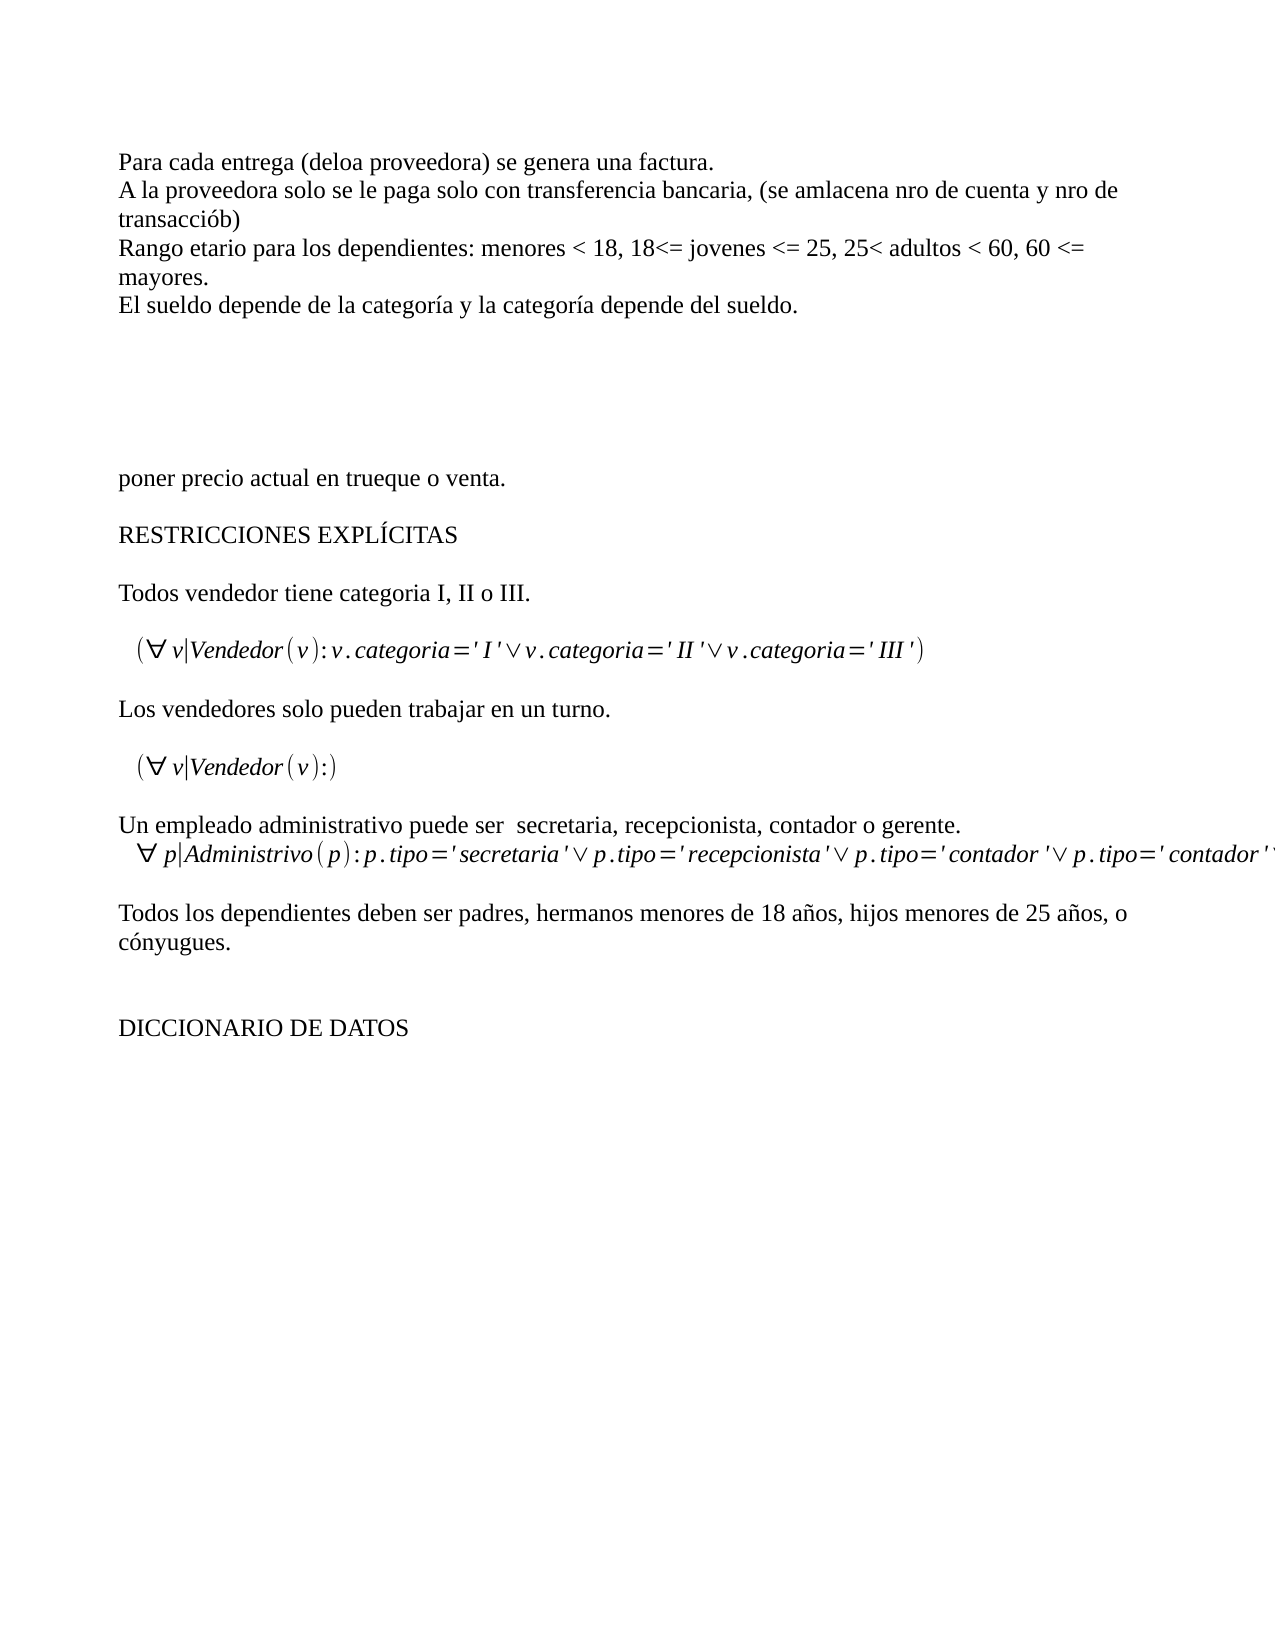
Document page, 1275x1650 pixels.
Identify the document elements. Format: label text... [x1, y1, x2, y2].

text Todos vendedor tiene categoria I, II o III. [118, 578, 1157, 607]
text Un empleado administrativo puede ser secretaria, recepcionista, contador o gerente. [118, 810, 1157, 839]
text poner precio actual en trueque o venta. [118, 463, 1157, 492]
text Los vendedores solo pueden trabajar en un turno. [118, 694, 1157, 723]
text A la proveedora solo se le paga solo con transferencia bancaria, (se amlacena nro de cuenta y nro de transacciób) [118, 176, 1157, 233]
text Todos los dependientes deben ser padres, hermanos menores de 18 años, hijos menores de 25 años, o cónyugues. [118, 898, 1157, 955]
text DICCIONARIO DE DATOS [118, 1013, 1157, 1042]
text Para cada entrega (deloa proveedora) se genera una factura. [118, 147, 1157, 176]
text Rango etario para los dependientes: menores < 18, 18<= jovenes <= 25, 25< adultos < 60, 60 <= mayores. [118, 233, 1157, 291]
text RESTRICCIONES EXPLÍCITAS [118, 521, 1157, 549]
text El sueldo depende de la categoría y la categoría depende del sueldo. [118, 291, 1157, 319]
